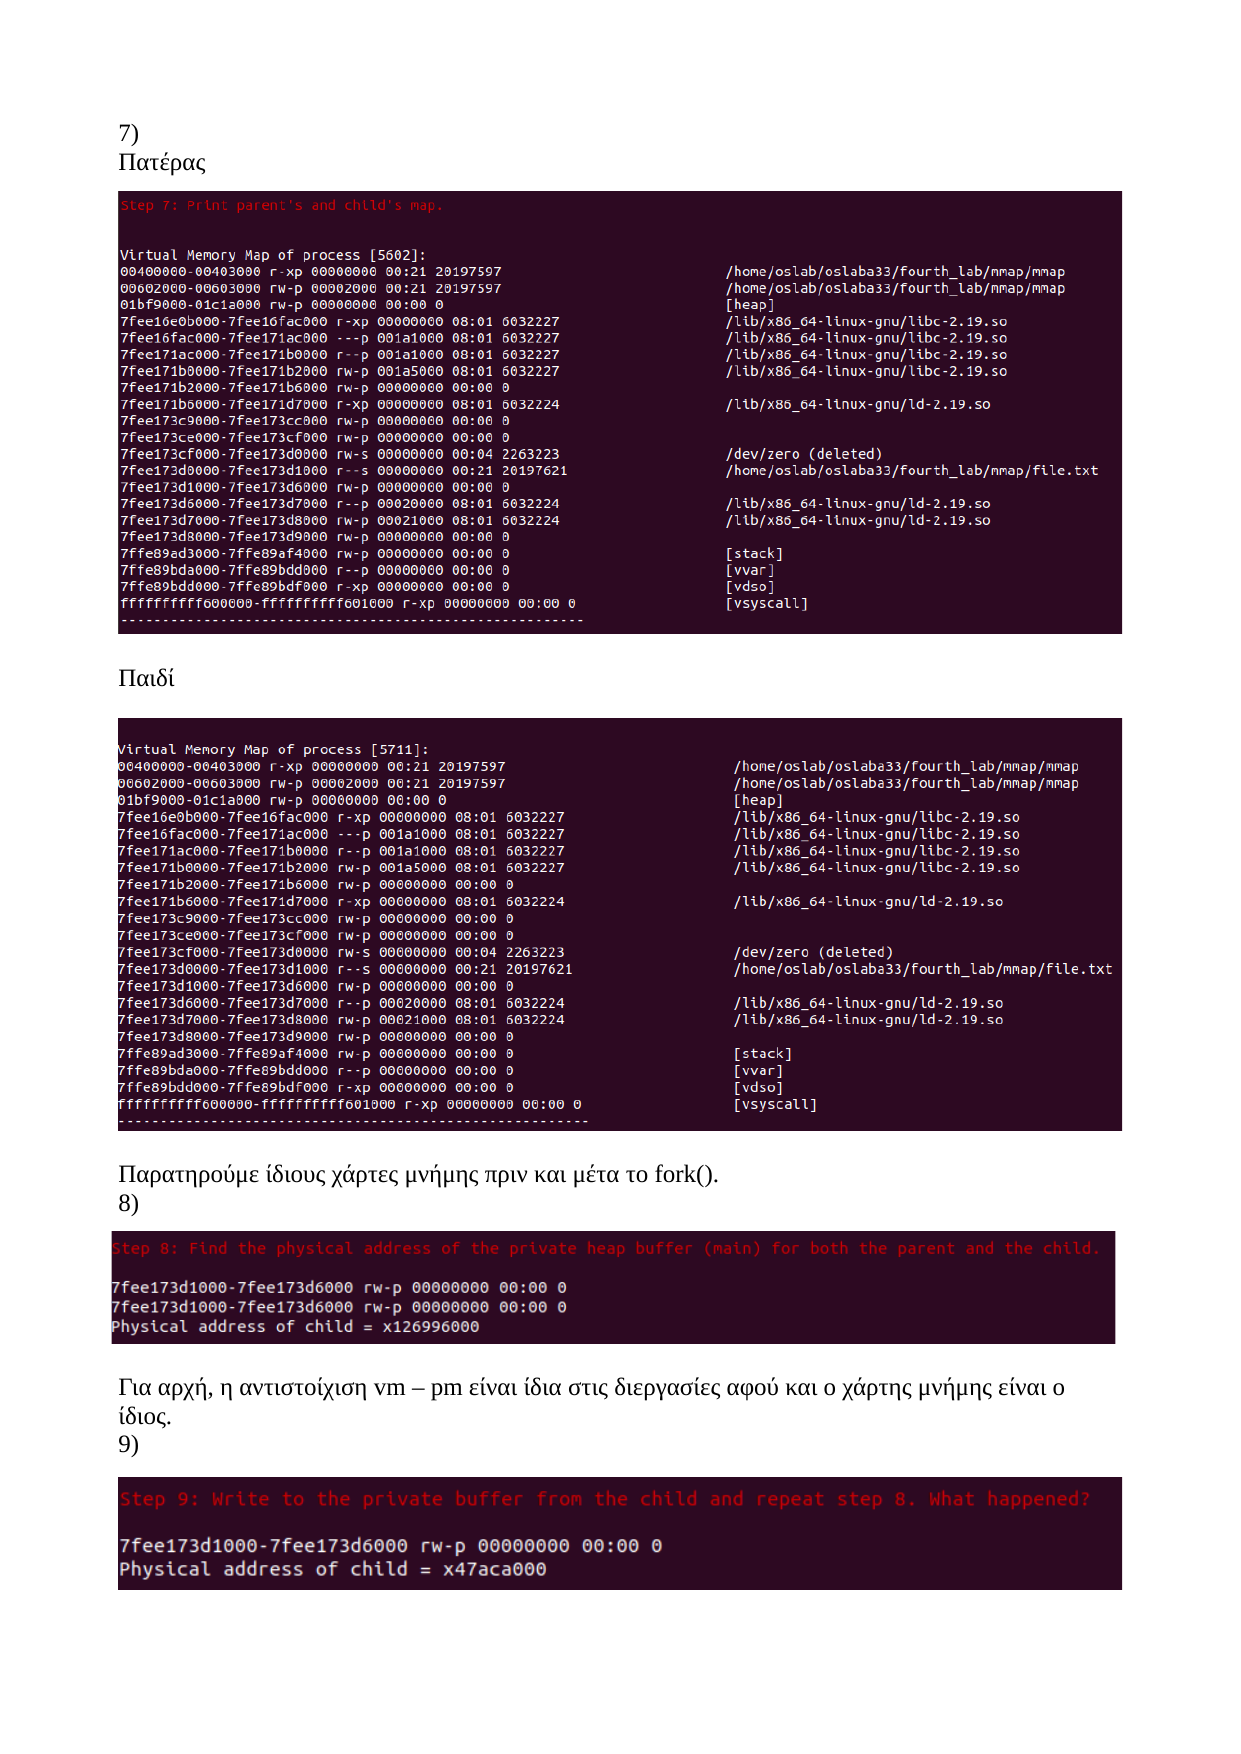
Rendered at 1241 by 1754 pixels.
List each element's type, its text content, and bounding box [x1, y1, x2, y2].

text Παιδί [118, 663, 1122, 691]
text Πατέρας [118, 147, 1122, 176]
text 9) [118, 1429, 1122, 1458]
picture [118, 191, 1123, 634]
picture [111, 1231, 1116, 1344]
text 7) [118, 118, 1122, 147]
text 8) [118, 1188, 1122, 1217]
picture [118, 1477, 1123, 1590]
text Παρατηρούμε ίδιους χάρτες μνήμης πριν και μέτα το fork(). [118, 1159, 1122, 1188]
picture [118, 718, 1123, 1131]
text Για αρχή, η αντιστοίχιση vm – pm είναι ίδια στις διεργασίες αφού και ο χάρτης μνήμης είναι ο ίδιος. [118, 1372, 1122, 1429]
